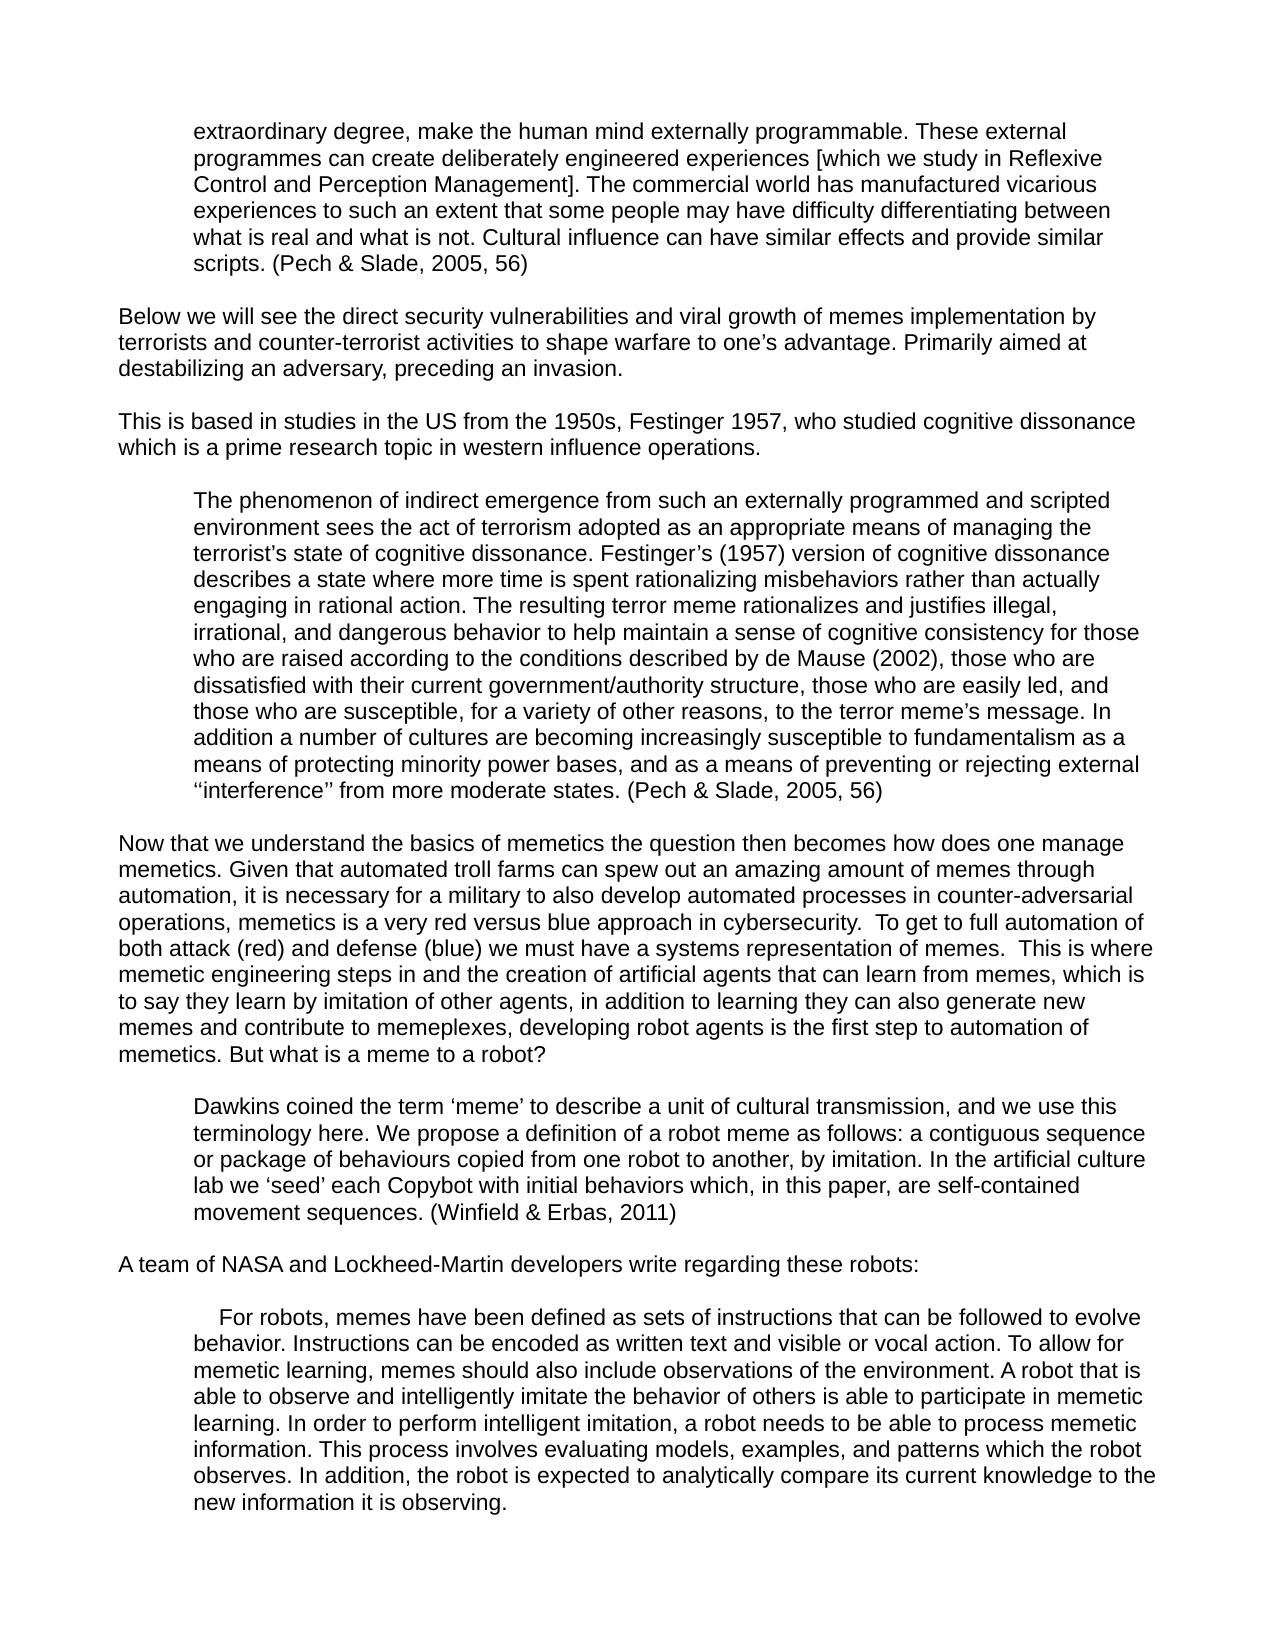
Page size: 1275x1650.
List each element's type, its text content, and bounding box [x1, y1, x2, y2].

text Dawkins coined the term ‘meme’ to describe a unit of cultural transmission, and we use this terminology here. We propose a definition of a robot meme as follows: a contiguous sequence or package of behaviours copied from one robot to another, by imitation. In the artificial culture lab we ‘seed’ each Copybot with initial behaviors which, in this paper, are self-contained movement sequences. (Winfield & Erbas, 2011) [193, 1093, 1157, 1225]
text extraordinary degree, make the human mind externally programmable. These external programmes can create deliberately engineered experiences [which we study in Reflexive Control and Perception Management]. The commercial world has manufactured vicarious experiences to such an extent that some people may have difficulty differentiating between what is real and what is not. Cultural influence can have similar effects and provide similar scripts. (Pech & Slade, 2005, 56) [193, 118, 1157, 276]
text The phenomenon of indirect emergence from such an externally programmed and scripted environment sees the act of terrorism adopted as an appropriate means of managing the terrorist’s state of cognitive dissonance. Festinger’s (1957) version of cognitive dissonance describes a state where more time is spent rationalizing misbehaviors rather than actually engaging in rational action. The resulting terror meme rationalizes and justifies illegal, irrational, and dangerous behavior to help maintain a sense of cognitive consistency for those who are raised according to the conditions described by de Mause (2002), those who are dissatisfied with their current government/authority structure, those who are easily led, and those who are susceptible, for a variety of other reasons, to the terror meme’s message. In addition a number of cultures are becoming increasingly susceptible to fundamentalism as a means of protecting minority power bases, and as a means of preventing or rejecting external ‘‘interference’’ from more moderate states. (Pech & Slade, 2005, 56) [193, 487, 1157, 803]
text Now that we understand the basics of memetics the question then becomes how does one manage memetics. Given that automated troll farms can spew out an amazing amount of memes through automation, it is necessary for a military to also develop automated processes in counter-adversarial operations, memetics is a very red versus blue approach in cybersecurity. To get to full automation of both attack (red) and defense (blue) we must have a systems representation of memes. This is where memetic engineering steps in and the creation of artificial agents that can learn from memes, which is to say they learn by imitation of other agents, in addition to learning they can also generate new memes and contribute to memeplexes, developing robot agents is the first step to automation of memetics. But what is a meme to a robot? [118, 830, 1157, 1067]
text This is based in studies in the US from the 1950s, Festinger 1957, who studied cognitive dissonance which is a prime research topic in western influence operations. [118, 408, 1157, 461]
text Below we will see the direct security vulnerabilities and viral growth of memes implementation by terrorists and counter-terrorist activities to shape warfare to one’s advantage. Primarily aimed at destabilizing an adversary, preceding an invasion. [118, 303, 1157, 382]
text For robots, memes have been defined as sets of instructions that can be followed to evolve behavior. Instructions can be encoded as written text and visible or vocal action. To allow for memetic learning, memes should also include observations of the environment. A robot that is able to observe and intelligently imitate the behavior of others is able to participate in memetic learning. In order to perform intelligent imitation, a robot needs to be able to process memetic information. This process involves evaluating models, examples, and patterns which the robot observes. In addition, the robot is expected to analytically compare its current knowledge to the new information it is observing. [193, 1304, 1157, 1515]
text A team of NASA and Lockheed-Martin developers write regarding these robots: [118, 1251, 1157, 1278]
